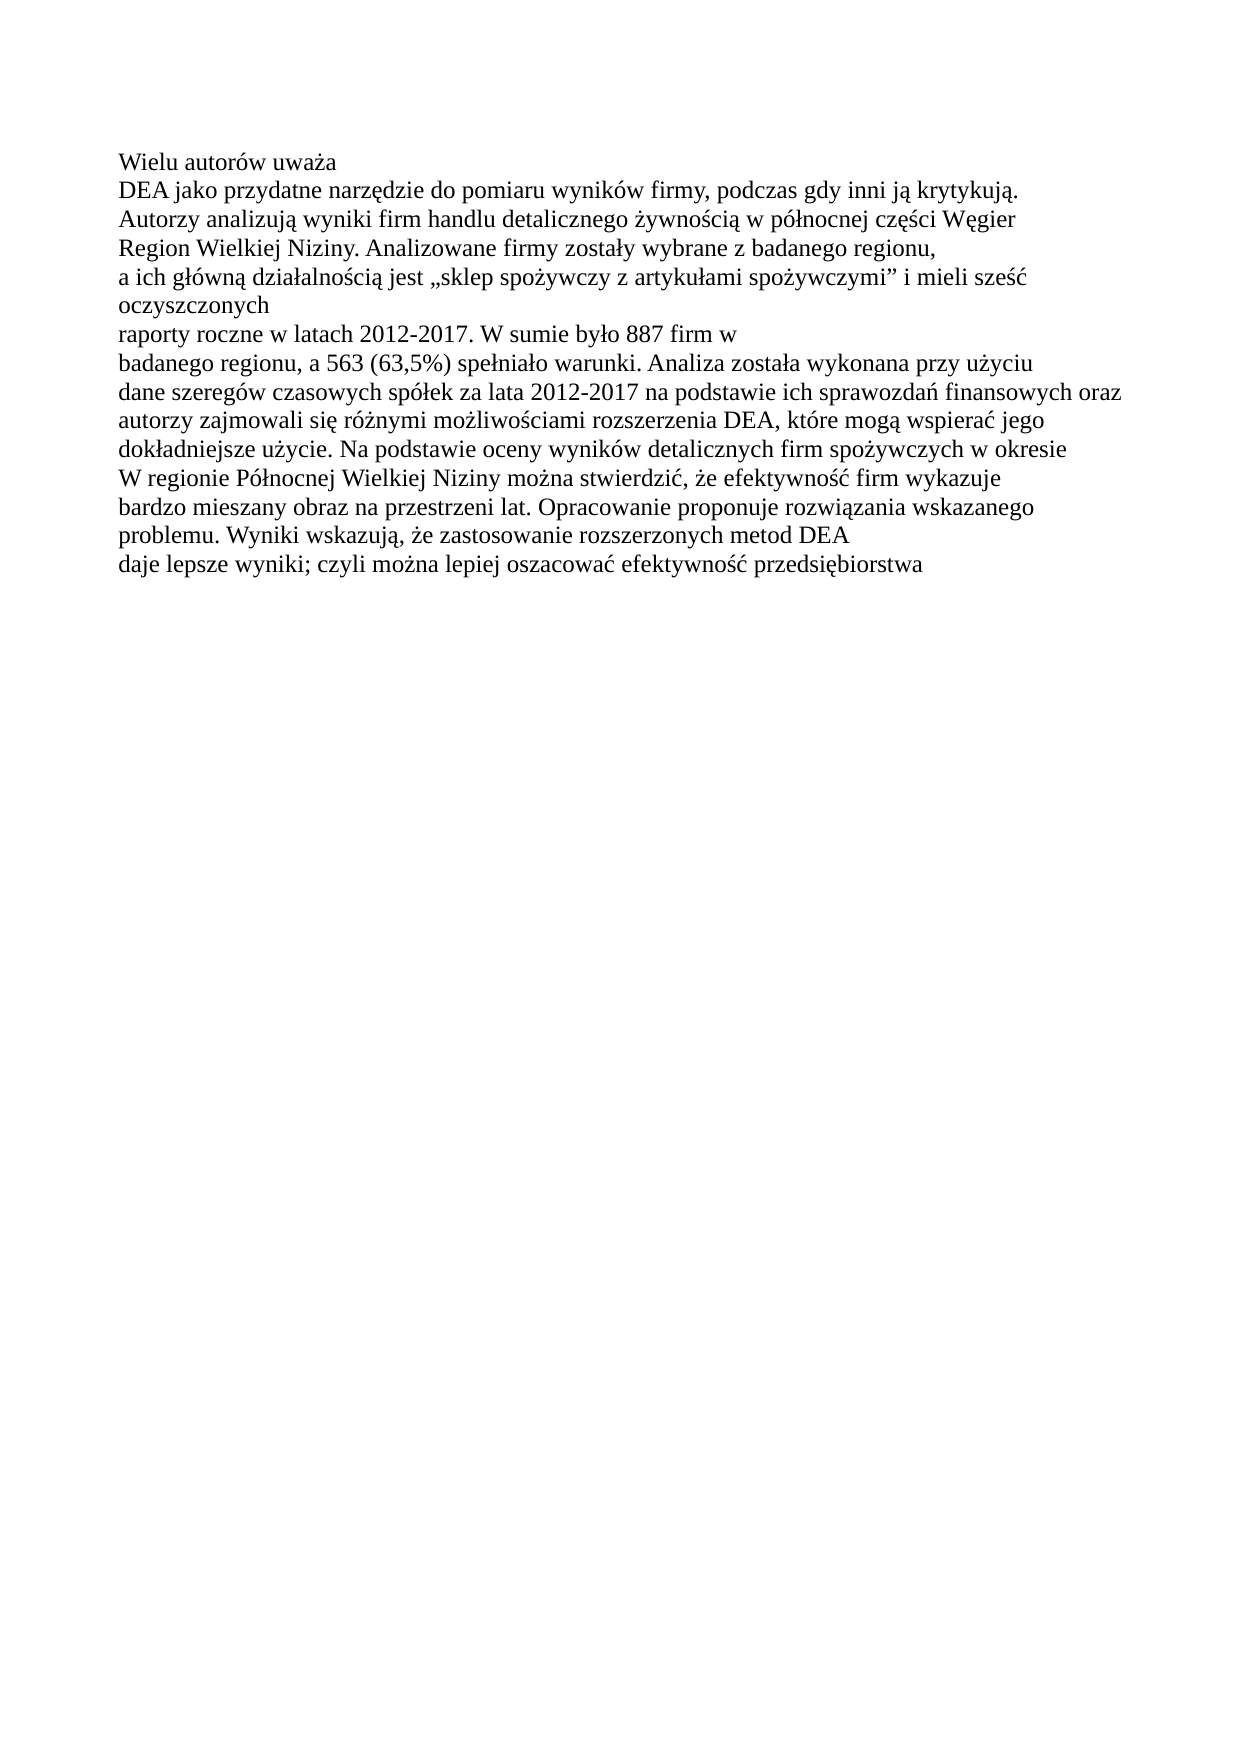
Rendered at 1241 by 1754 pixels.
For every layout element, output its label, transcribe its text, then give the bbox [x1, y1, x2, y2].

text W regionie Północnej Wielkiej Niziny można stwierdzić, że efektywność firm wykazuje [118, 463, 1122, 492]
text Wielu autorów uważa [118, 147, 1122, 176]
text dane szeregów czasowych spółek za lata 2012-2017 na podstawie ich sprawozdań finansowych oraz [118, 377, 1122, 406]
text daje lepsze wyniki; czyli można lepiej oszacować efektywność przedsiębiorstwa [118, 549, 1122, 578]
text badanego regionu, a 563 (63,5%) spełniało warunki. Analiza została wykonana przy użyciu [118, 348, 1122, 377]
text a ich główną działalnością jest „sklep spożywczy z artykułami spożywczymi” i mieli sześć oczyszczonych [118, 262, 1122, 319]
text raporty roczne w latach 2012-2017. W sumie było 887 firm w [118, 319, 1122, 348]
text dokładniejsze użycie. Na podstawie oceny wyników detalicznych firm spożywczych w okresie [118, 434, 1122, 463]
text autorzy zajmowali się różnymi możliwościami rozszerzenia DEA, które mogą wspierać jego [118, 406, 1122, 434]
text bardzo mieszany obraz na przestrzeni lat. Opracowanie proponuje rozwiązania wskazanego problemu. Wyniki wskazują, że zastosowanie rozszerzonych metod DEA [118, 492, 1122, 549]
text Autorzy analizują wyniki firm handlu detalicznego żywnością w północnej części Węgier [118, 204, 1122, 233]
text DEA jako przydatne narzędzie do pomiaru wyników firmy, podczas gdy inni ją krytykują. [118, 176, 1122, 204]
text Region Wielkiej Niziny. Analizowane firmy zostały wybrane z badanego regionu, [118, 233, 1122, 262]
